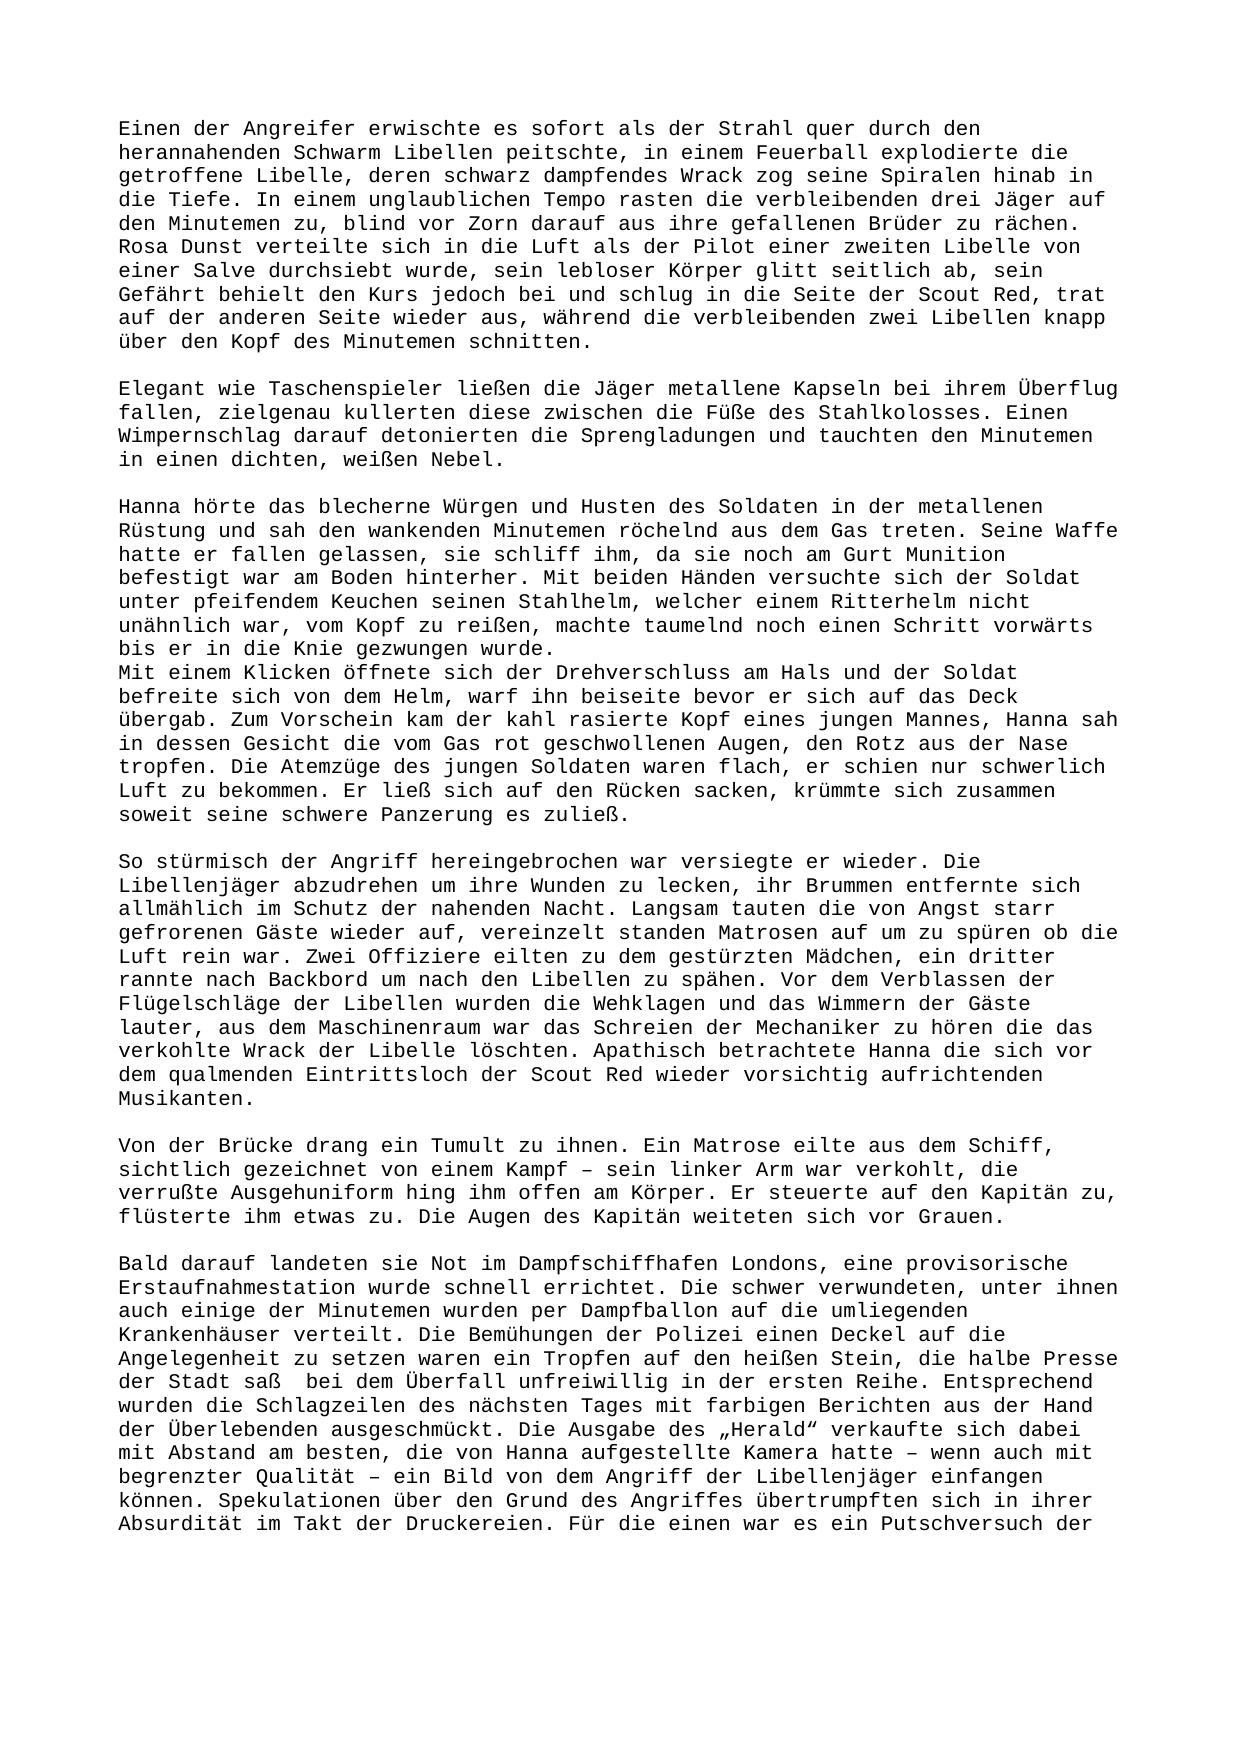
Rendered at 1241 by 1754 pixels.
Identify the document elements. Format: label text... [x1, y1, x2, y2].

text Von der Brücke drang ein Tumult zu ihnen. Ein Matrose eilte aus dem Schiff, sichtlich gezeichnet von einem Kampf – sein linker Arm war verkohlt, die verrußte Ausgehuniform hing ihm offen am Körper. Er steuerte auf den Kapitän zu, flüsterte ihm etwas zu. Die Augen des Kapitän weiteten sich vor Grauen. [118, 1135, 1122, 1229]
text Einen der Angreifer erwischte es sofort als der Strahl quer durch den herannahenden Schwarm Libellen peitschte, in einem Feuerball explodierte die getroffene Libelle, deren schwarz dampfendes Wrack zog seine Spiralen hinab in die Tiefe. In einem unglaublichen Tempo rasten die verbleibenden drei Jäger auf den Minutemen zu, blind vor Zorn darauf aus ihre gefallenen Brüder zu rächen. Rosa Dunst verteilte sich in die Luft als der Pilot einer zweiten Libelle von einer Salve durchsiebt wurde, sein lebloser Körper glitt seitlich ab, sein Gefährt behielt den Kurs jedoch bei und schlug in die Seite der Scout Red, trat auf der anderen Seite wieder aus, während die verbleibenden zwei Libellen knapp über den Kopf des Minutemen schnitten. [118, 118, 1122, 354]
text So stürmisch der Angriff hereingebrochen war versiegte er wieder. Die Libellenjäger abzudrehen um ihre Wunden zu lecken, ihr Brummen entfernte sich allmählich im Schutz der nahenden Nacht. Langsam tauten die von Angst starr gefrorenen Gäste wieder auf, vereinzelt standen Matrosen auf um zu spüren ob die Luft rein war. Zwei Offiziere eilten zu dem gestürzten Mädchen, ein dritter rannte nach Backbord um nach den Libellen zu spähen. Vor dem Verblassen der Flügelschläge der Libellen wurden die Wehklagen und das Wimmern der Gäste lauter, aus dem Maschinenraum war das Schreien der Mechaniker zu hören die das verkohlte Wrack der Libelle löschten. Apathisch betrachtete Hanna die sich vor dem qualmenden Eintrittsloch der Scout Red wieder vorsichtig aufrichtenden Musikanten. [118, 851, 1122, 1111]
text Elegant wie Taschenspieler ließen die Jäger metallene Kapseln bei ihrem Überflug fallen, zielgenau kullerten diese zwischen die Füße des Stahlkolosses. Einen Wimpernschlag darauf detonierten die Sprengladungen und tauchten den Minutemen in einen dichten, weißen Nebel. [118, 378, 1122, 473]
text Bald darauf landeten sie Not im Dampfschiffhafen Londons, eine provisorische Erstaufnahmestation wurde schnell errichtet. Die schwer verwundeten, unter ihnen auch einige der Minutemen wurden per Dampfballon auf die umliegenden Krankenhäuser verteilt. Die Bemühungen der Polizei einen Deckel auf die Angelegenheit zu setzen waren ein Tropfen auf den heißen Stein, die halbe Presse der Stadt saß bei dem Überfall unfreiwillig in der ersten Reihe. Entsprechend wurden die Schlagzeilen des nächsten Tages mit farbigen Berichten aus der Hand der Überlebenden ausgeschmückt. Die Ausgabe des „Herald“ verkaufte sich dabei mit Abstand am besten, die von Hanna aufgestellte Kamera hatte – wenn auch mit begrenzter Qualität – ein Bild von dem Angriff der Libellenjäger einfangen können. Spekulationen über den Grund des Angriffes übertrumpften sich in ihrer Absurdität im Takt der Druckereien. Für die einen war es ein Putschversuch der [118, 1253, 1122, 1537]
text Mit einem Klicken öffnete sich der Drehverschluss am Hals und der Soldat befreite sich von dem Helm, warf ihn beiseite bevor er sich auf das Deck übergab. Zum Vorschein kam der kahl rasierte Kopf eines jungen Mannes, Hanna sah in dessen Gesicht die vom Gas rot geschwollenen Augen, den Rotz aus der Nase tropfen. Die Atemzüge des jungen Soldaten waren flach, er schien nur schwerlich Luft zu bekommen. Er ließ sich auf den Rücken sacken, krümmte sich zusammen soweit seine schwere Panzerung es zuließ. [118, 662, 1122, 827]
text Hanna hörte das blecherne Würgen und Husten des Soldaten in der metallenen Rüstung und sah den wankenden Minutemen röchelnd aus dem Gas treten. Seine Waffe hatte er fallen gelassen, sie schliff ihm, da sie noch am Gurt Munition befestigt war am Boden hinterher. Mit beiden Händen versuchte sich der Soldat unter pfeifendem Keuchen seinen Stahlhelm, welcher einem Ritterhelm nicht unähnlich war, vom Kopf zu reißen, machte taumelnd noch einen Schritt vorwärts bis er in die Knie gezwungen wurde. [118, 496, 1122, 662]
